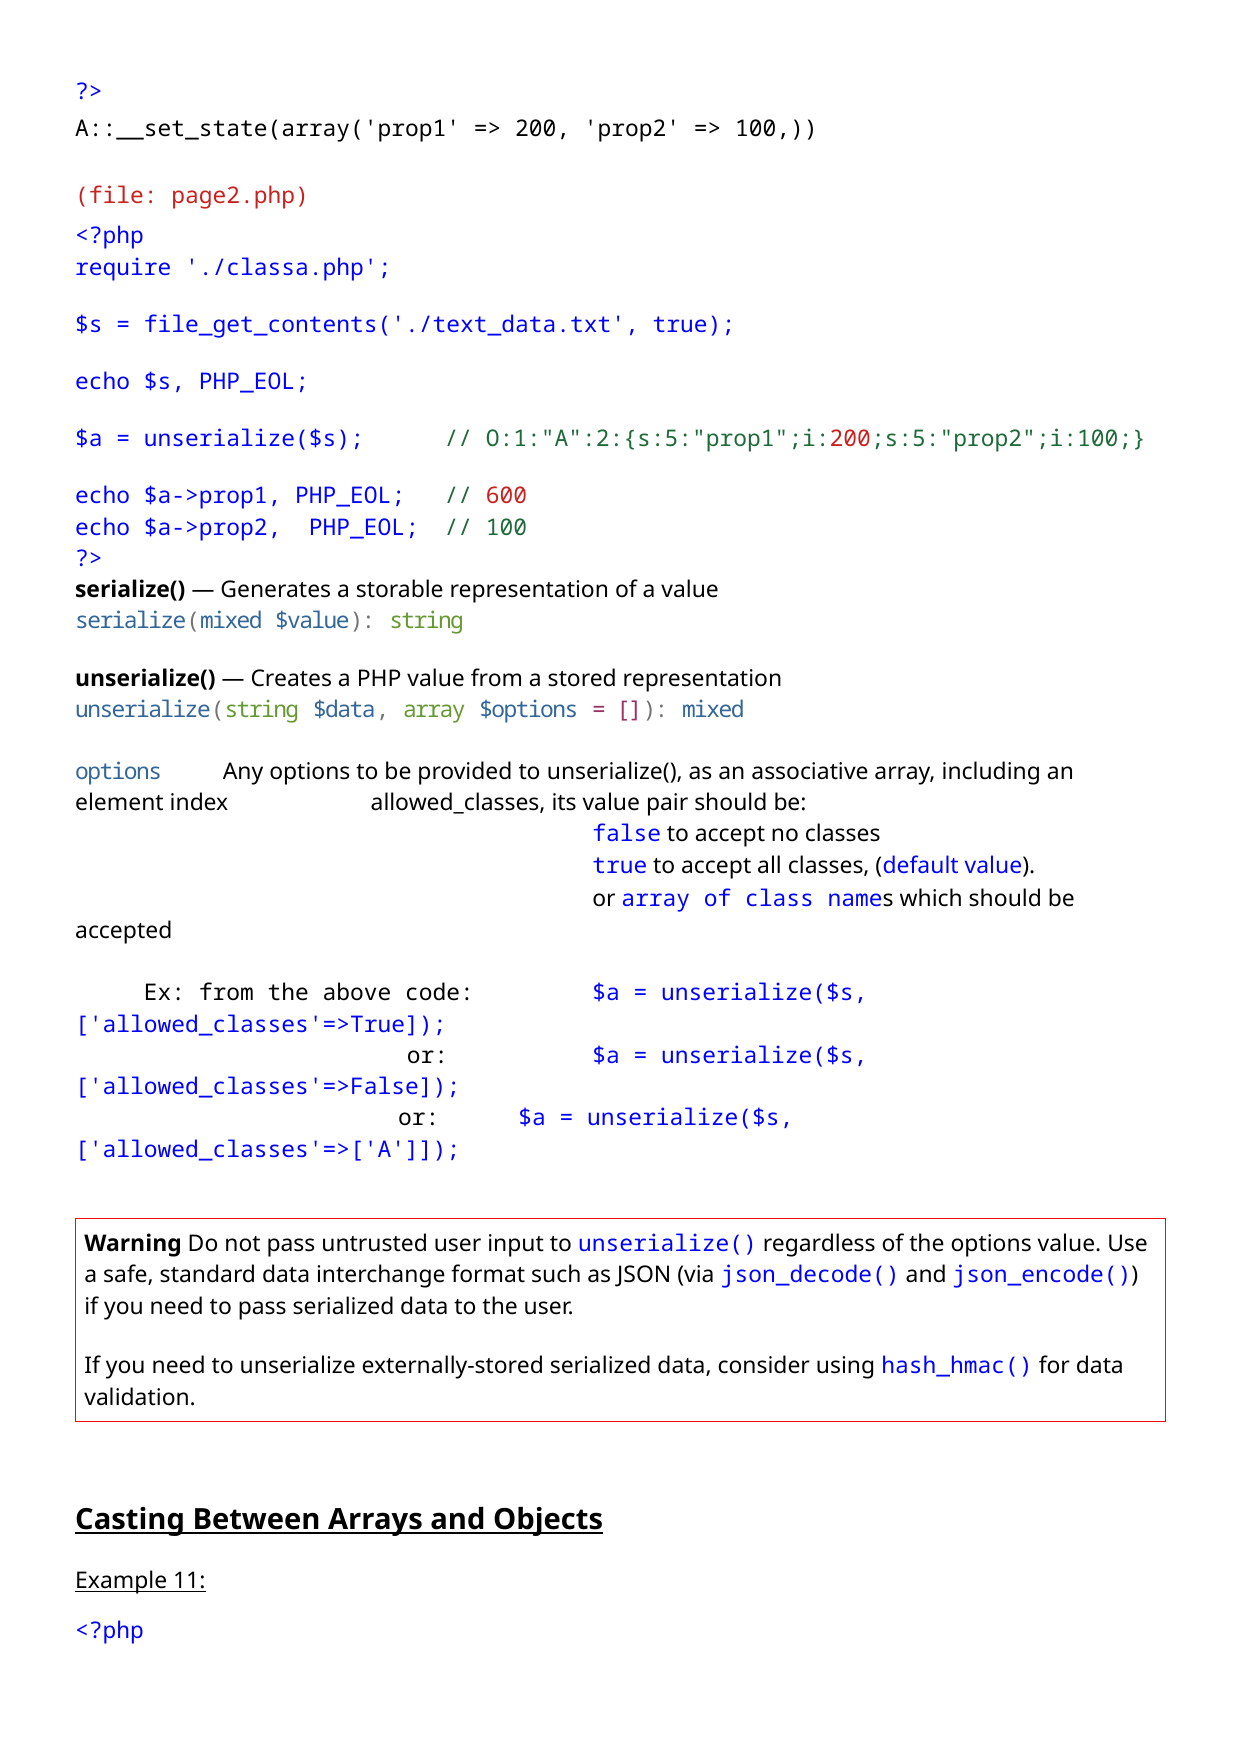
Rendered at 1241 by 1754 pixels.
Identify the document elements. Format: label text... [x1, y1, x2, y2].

text Example 11: [75, 1564, 1166, 1596]
list false to accept no classes [75, 817, 1166, 848]
list true to accept all classes, (default value). [75, 848, 1166, 880]
text A::__set_state(array('prop1' => 200, 'prop2' => 100,)) [75, 112, 1166, 143]
text echo $a->prop1, PHP_EOL; // 600 [75, 479, 1166, 511]
text Warning Do not pass untrusted user input to unserialize() regardless of the options value. Use a safe, standard data interchange format such as JSON (via json_decode() and json_encode()) if you need to pass serialized data to the user. [76, 1219, 1165, 1321]
text <?php [75, 1613, 1166, 1645]
text (file: page2.php) [75, 179, 1166, 211]
list or: $a = unserialize($s, ['allowed_classes'=>['A']]); [75, 1101, 1166, 1164]
text ?> [75, 75, 1166, 106]
subtitle unserialize() — Creates a PHP value from a stored representation [75, 662, 1166, 693]
list Ex: from the above code: $a = unserialize($s, ['allowed_classes'=>True]); [75, 976, 1166, 1039]
text ?> [75, 542, 1166, 573]
text serialize(mixed $value): string [75, 604, 1166, 636]
text $a = unserialize($s); // O:1:"A":2:{s:5:"prop1";i:200;s:5:"prop2";i:100;} [75, 422, 1166, 453]
text <?php [75, 219, 1166, 251]
text $s = file_get_contents('./text_data.txt', true); [75, 308, 1166, 339]
text If you need to unserialize externally-stored serialized data, consider using hash_hmac() for data validation. [76, 1340, 1165, 1421]
text unserialize(string $data, array $options = []): mixed [75, 693, 1166, 724]
text echo $s, PHP_EOL; [75, 365, 1166, 396]
text echo $a->prop2, PHP_EOL; // 100 [75, 511, 1166, 542]
text serialize() — Generates a storable representation of a value [75, 573, 1166, 604]
text require './classa.php'; [75, 251, 1166, 282]
subtitle options Any options to be provided to unserialize(), as an associative array, including an element index allowed_classes, its value pair should be: [75, 755, 1166, 817]
text Casting Between Arrays and Objects [75, 1499, 1166, 1538]
list or: $a = unserialize($s, ['allowed_classes'=>False]); [75, 1039, 1166, 1101]
list or array of class names which should be accepted [75, 880, 1166, 945]
